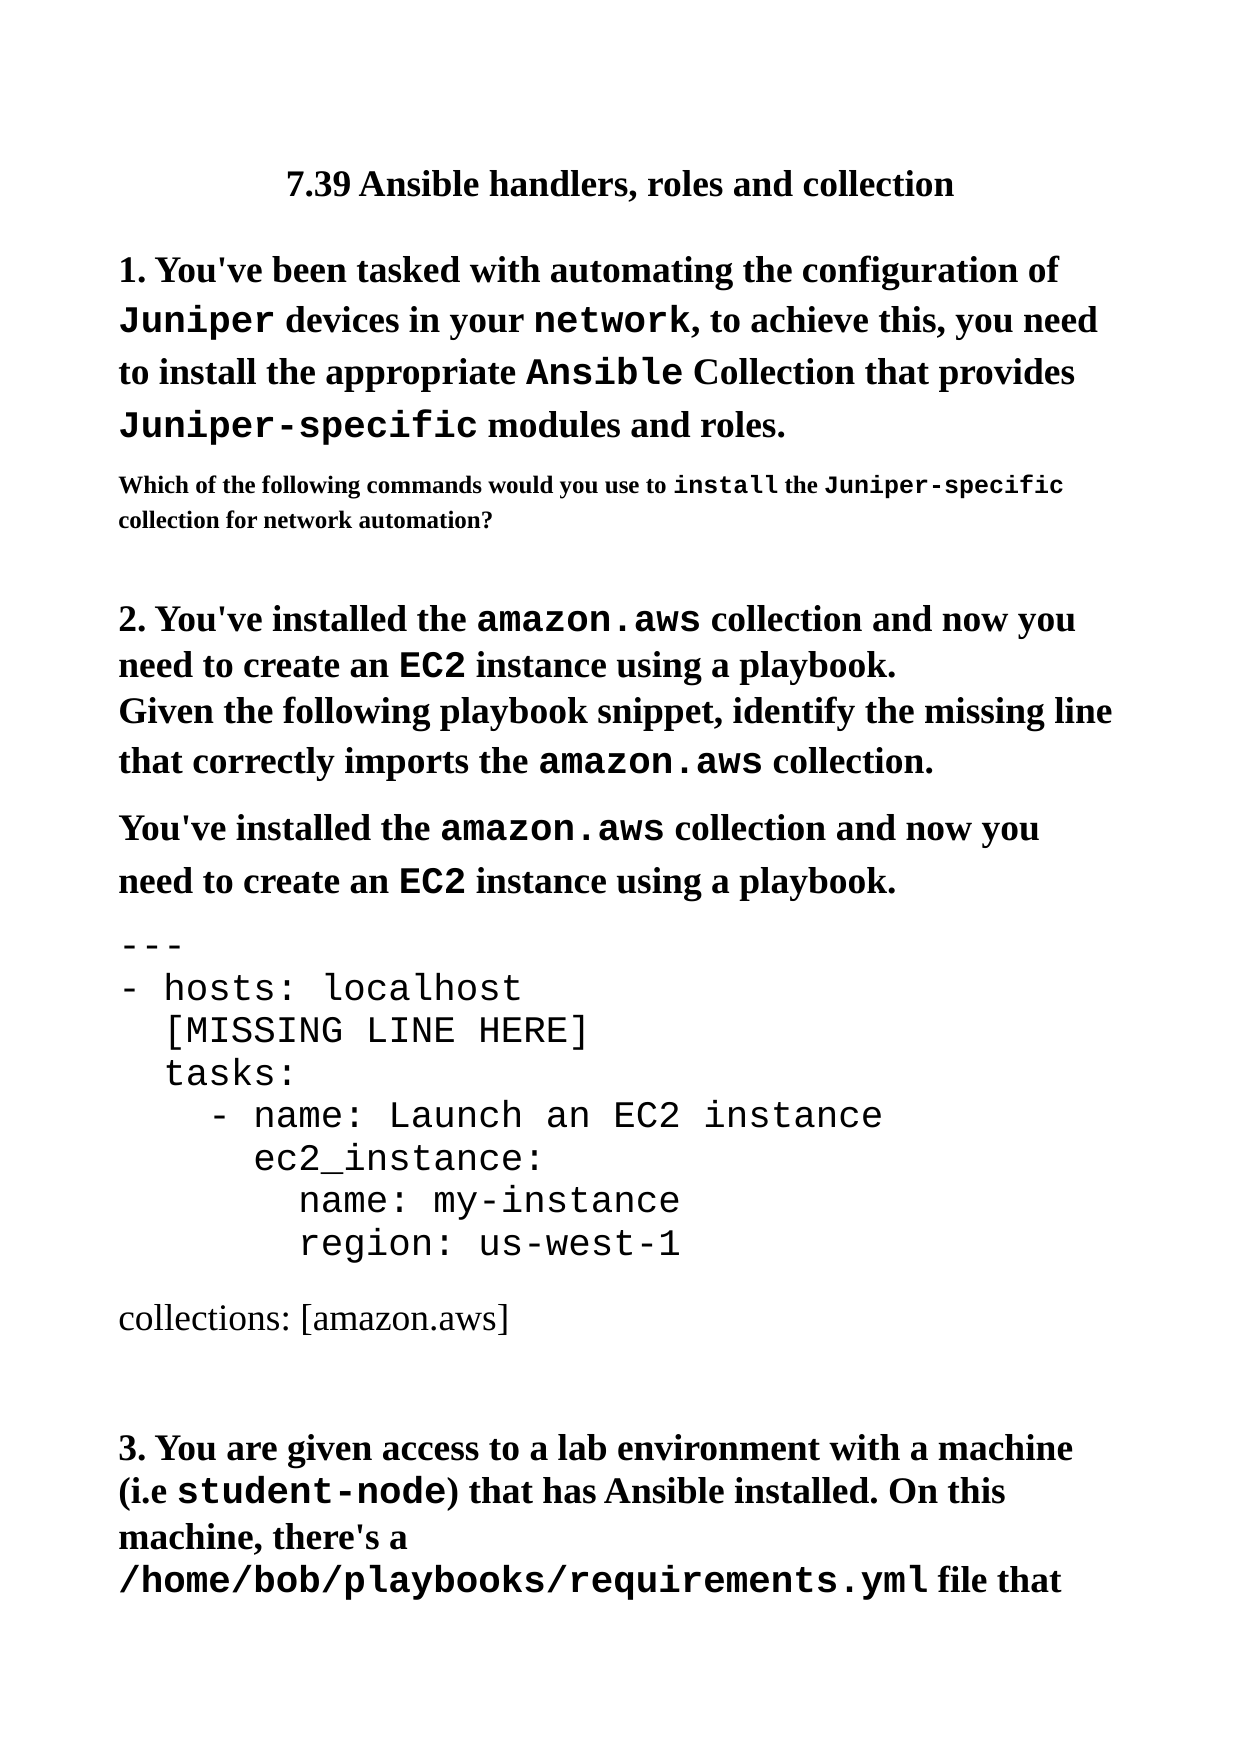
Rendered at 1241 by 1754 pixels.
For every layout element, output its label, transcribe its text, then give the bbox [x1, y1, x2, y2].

text name: my-instance [118, 1181, 1122, 1224]
text tasks: [118, 1054, 1122, 1096]
text 3. You are given access to a lab environment with a machine (i.e student-node) that has Ansible installed. On this machine, there's a /home/bob/playbooks/requirements.yml file that [118, 1425, 1122, 1604]
text You've installed the amazon.aws collection and now you need to create an EC2 instance using a playbook. [118, 806, 1122, 905]
text ec2_instance: [118, 1139, 1122, 1181]
text - hosts: localhost [118, 969, 1122, 1011]
text 1. You've been tasked with automating the configuration of Juniper devices in your network, to achieve this, you need to install the appropriate Ansible Collection that provides Juniper-specific modules and roles. [118, 247, 1122, 449]
text [MISSING LINE HERE] [118, 1011, 1122, 1054]
text 7.39 Ansible handlers, roles and collection [118, 161, 1122, 204]
text - name: Launch an EC2 instance [118, 1096, 1122, 1139]
text Which of the following commands would you use to install the Juniper-specific collection for network automation? [118, 470, 1122, 534]
text region: us-west-1 [118, 1224, 1122, 1266]
text 2. You've installed the amazon.aws collection and now you need to create an EC2 instance using a playbook. [118, 596, 1122, 688]
text collections: [amazon.aws] [118, 1296, 1122, 1339]
text --- [118, 926, 1122, 969]
text Given the following playbook snippet, identify the missing line that correctly imports the amazon.aws collection. [118, 688, 1122, 784]
